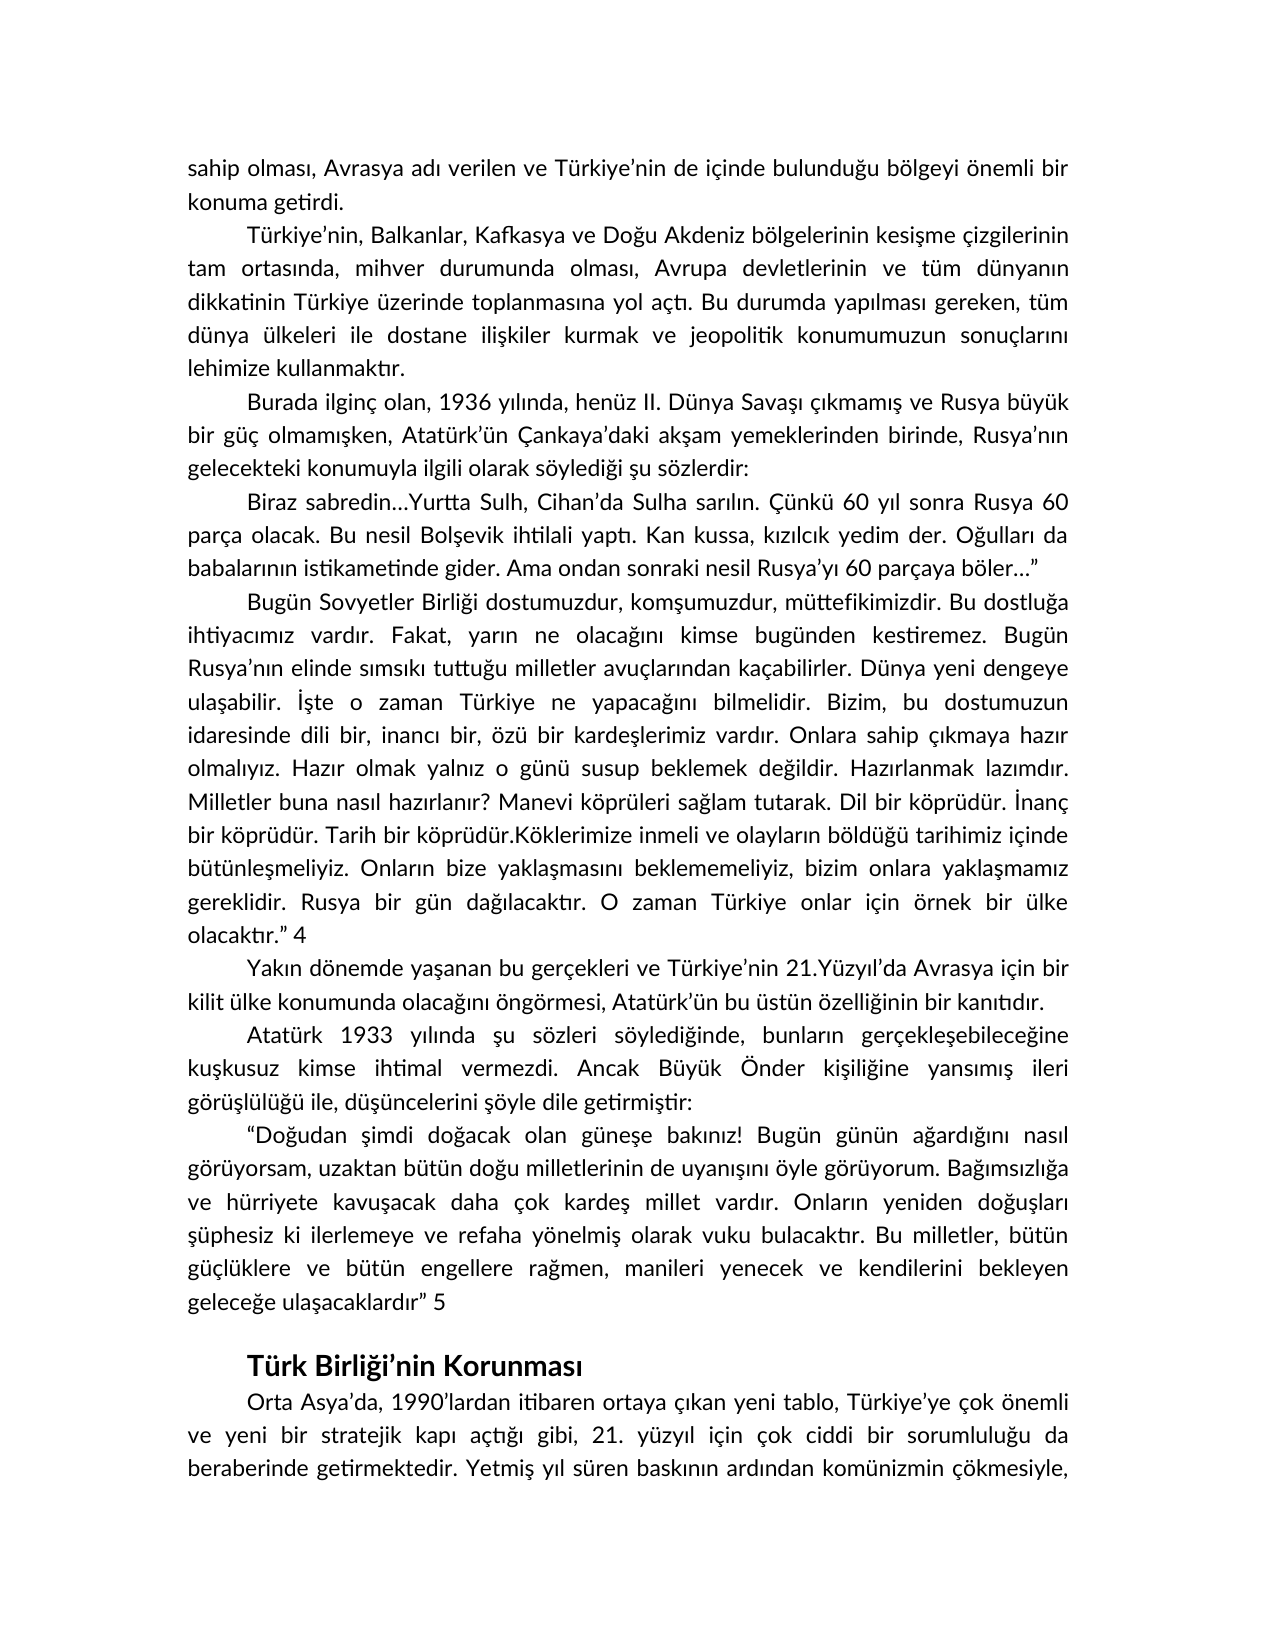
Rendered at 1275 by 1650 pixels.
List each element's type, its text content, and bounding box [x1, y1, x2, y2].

text Bugün Sovyetler Birliği dostumuzdur, komşumuzdur, müttefikimizdir. Bu dostluğa ihtiyacımız vardır. Fakat, yarın ne olacağını kimse bugünden kestiremez. Bugün Rusya’nın elinde sımsıkı tuttuğu milletler avuçlarından kaçabilirler. Dünya yeni dengeye ulaşabilir. İşte o zaman Türkiye ne yapacağını bilmelidir. Bizim, bu dostumuzun idaresinde dili bir, inancı bir, özü bir kardeşlerimiz vardır. Onlara sahip çıkmaya hazır olmalıyız. Hazır olmak yalnız o günü susup beklemek değildir. Hazırlanmak lazımdır. Milletler buna nasıl hazırlanır? Manevi köprüleri sağlam tutarak. Dil bir köprüdür. İnanç bir köprüdür. Tarih bir köprüdür.Köklerimize inmeli ve olayların böldüğü tarihimiz içinde bütünleşmeliyiz. Onların bize yaklaşmasını beklememeliyiz, bizim onlara yaklaşmamız gereklidir. Rusya bir gün dağılacaktır. O zaman Türkiye onlar için örnek bir ülke olacaktır.” 4 [187, 583, 1070, 950]
text sahip olması, Avrasya adı verilen ve Türkiye’nin de içinde bulunduğu bölgeyi önemli bir konuma getirdi. [187, 150, 1070, 217]
text Orta Asya’da, 1990’lardan itibaren ortaya çıkan yeni tablo, Türkiye’ye çok önemli ve yeni bir stratejik kapı açtığı gibi, 21. yüzyıl için çok ciddi bir sorumluluğu da beraberinde getirmektedir. Yetmiş yıl süren baskının ardından komünizmin çökmesiyle, [187, 1383, 1070, 1483]
text “Doğudan şimdi doğacak olan güneşe bakınız! Bugün günün ağardığını nasıl görüyorsam, uzaktan bütün doğu milletlerinin de uyanışını öyle görüyorum. Bağımsızlığa ve hürriyete kavuşacak daha çok kardeş millet vardır. Onların yeniden doğuşları şüphesiz ki ilerlemeye ve refaha yönelmiş olarak vuku bulacaktır. Bu milletler, bütün güçlüklere ve bütün engellere rağmen, manileri yenecek ve kendilerini bekleyen geleceğe ulaşacaklardır” 5 [187, 1117, 1070, 1317]
text Türk Birliği’nin Korunması [187, 1350, 1070, 1383]
text Burada ilginç olan, 1936 yılında, henüz II. Dünya Savaşı çıkmamış ve Rusya büyük bir güç olmamışken, Atatürk’ün Çankaya’daki akşam yemeklerinden birinde, Rusya’nın gelecekteki konumuyla ilgili olarak söylediği şu sözlerdir: [187, 383, 1070, 483]
text Biraz sabredin…Yurtta Sulh, Cihan’da Sulha sarılın. Çünkü 60 yıl sonra Rusya 60 parça olacak. Bu nesil Bolşevik ihtilali yaptı. Kan kussa, kızılcık yedim der. Oğulları da babalarının istikametinde gider. Ama ondan sonraki nesil Rusya’yı 60 parçaya böler…” [187, 483, 1070, 583]
text Türkiye’nin, Balkanlar, Kafkasya ve Doğu Akdeniz bölgelerinin kesişme çizgilerinin tam ortasında, mihver durumunda olması, Avrupa devletlerinin ve tüm dünyanın dikkatinin Türkiye üzerinde toplanmasına yol açtı. Bu durumda yapılması gereken, tüm dünya ülkeleri ile dostane ilişkiler kurmak ve jeopolitik konumumuzun sonuçlarını lehimize kullanmaktır. [187, 217, 1070, 383]
text Yakın dönemde yaşanan bu gerçekleri ve Türkiye’nin 21.Yüzyıl’da Avrasya için bir kilit ülke konumunda olacağını öngörmesi, Atatürk’ün bu üstün özelliğinin bir kanıtıdır. [187, 950, 1070, 1017]
text Atatürk 1933 yılında şu sözleri söylediğinde, bunların gerçekleşebileceğine kuşkusuz kimse ihtimal vermezdi. Ancak Büyük Önder kişiliğine yansımış ileri görüşlülüğü ile, düşüncelerini şöyle dile getirmiştir: [187, 1017, 1070, 1117]
